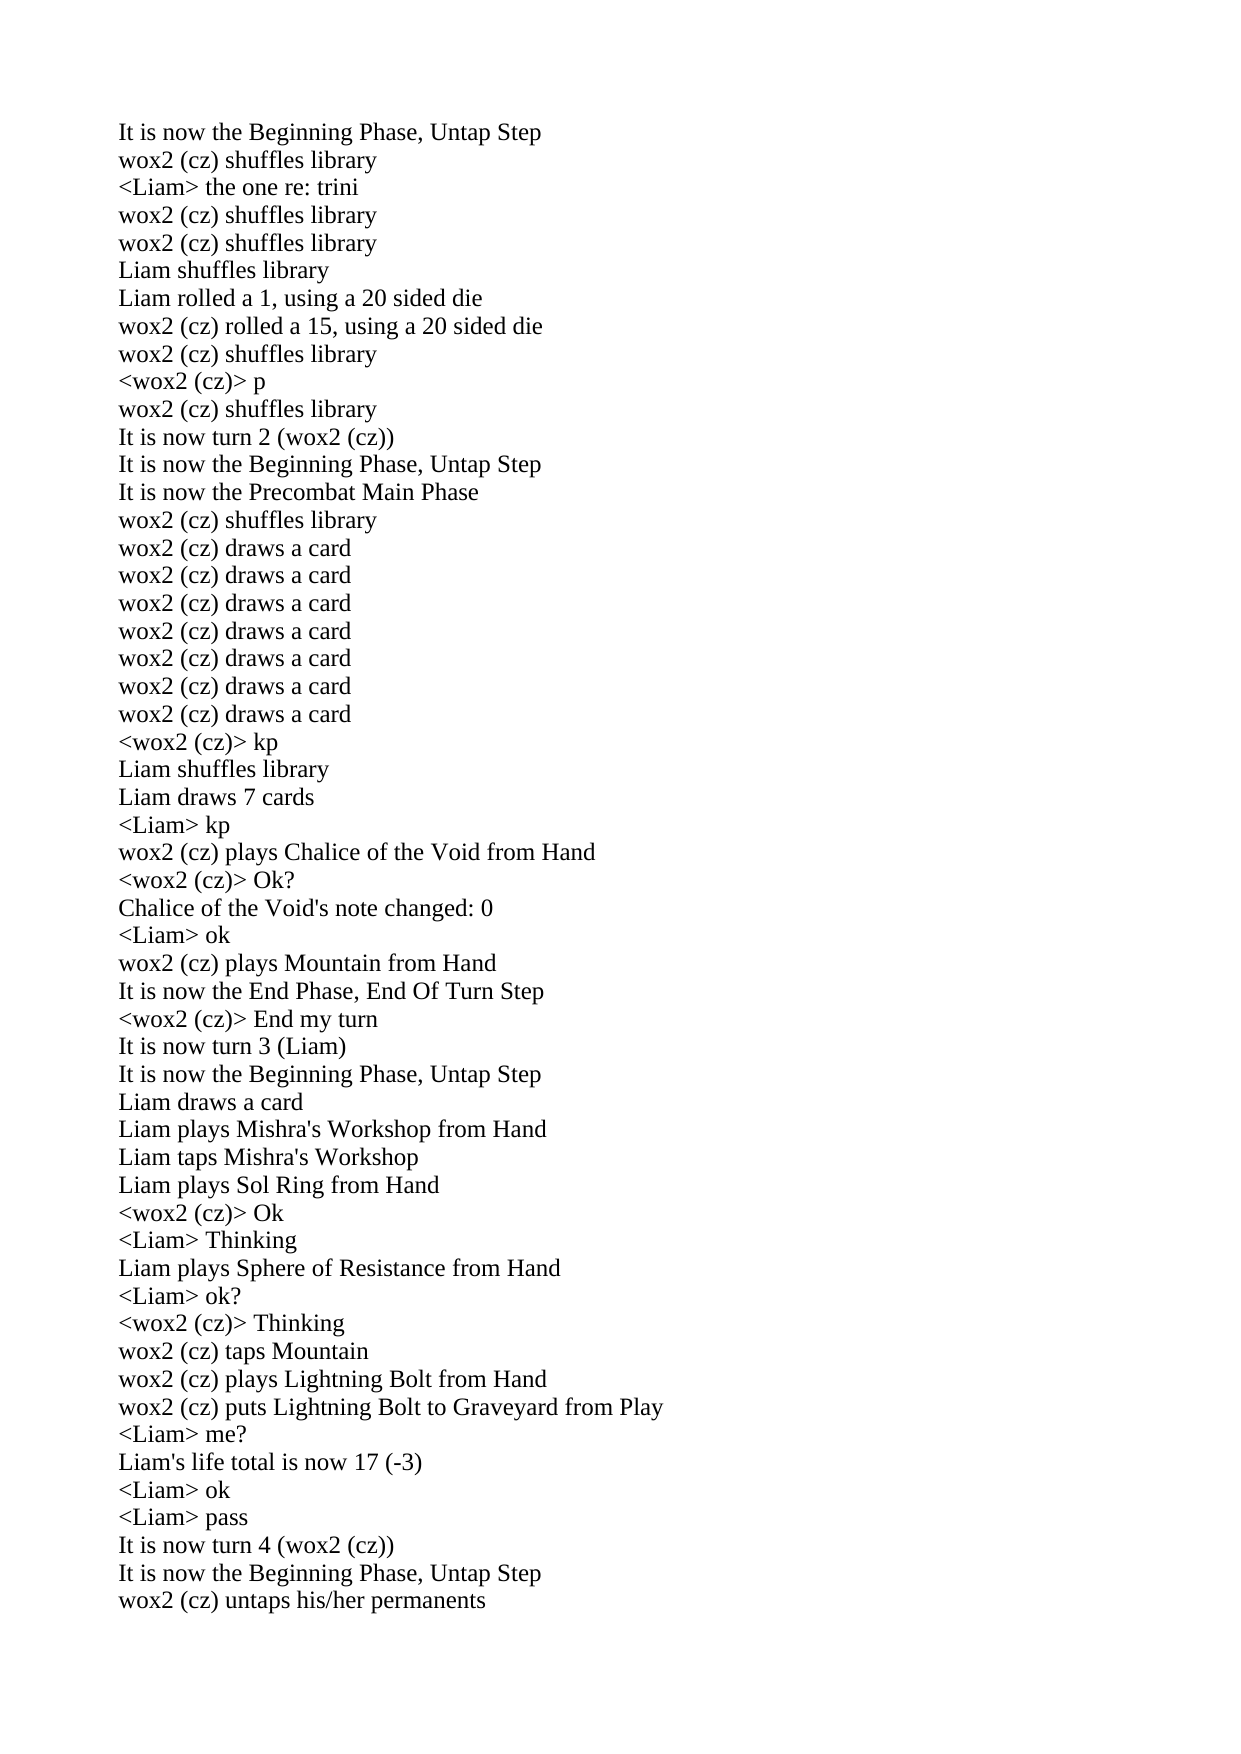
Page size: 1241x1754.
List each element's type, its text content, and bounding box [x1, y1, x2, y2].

text Liam's life total is now 17 (-3) [118, 1448, 1122, 1476]
text wox2 (cz) draws a card [118, 700, 1122, 728]
text It is now turn 3 (Liam) [118, 1032, 1122, 1060]
text <Liam> pass [118, 1503, 1122, 1531]
text It is now the Beginning Phase, Untap Step [118, 1060, 1122, 1088]
text wox2 (cz) shuffles library [118, 201, 1122, 229]
text wox2 (cz) shuffles library [118, 229, 1122, 257]
text wox2 (cz) taps Mountain [118, 1337, 1122, 1365]
text wox2 (cz) plays Chalice of the Void from Hand [118, 838, 1122, 866]
text It is now the Precombat Main Phase [118, 478, 1122, 506]
text <Liam> ok? [118, 1282, 1122, 1309]
text wox2 (cz) draws a card [118, 644, 1122, 672]
text wox2 (cz) draws a card [118, 534, 1122, 561]
text <wox2 (cz)> kp [118, 728, 1122, 755]
text wox2 (cz) shuffles library [118, 146, 1122, 173]
text wox2 (cz) plays Lightning Bolt from Hand [118, 1365, 1122, 1393]
text <Liam> the one re: trini [118, 173, 1122, 201]
text wox2 (cz) rolled a 15, using a 20 sided die [118, 312, 1122, 340]
text Liam shuffles library [118, 257, 1122, 284]
text <wox2 (cz)> Ok [118, 1199, 1122, 1226]
text wox2 (cz) puts Lightning Bolt to Graveyard from Play [118, 1393, 1122, 1420]
text It is now the Beginning Phase, Untap Step [118, 118, 1122, 146]
text It is now turn 2 (wox2 (cz)) [118, 423, 1122, 451]
text wox2 (cz) plays Mountain from Hand [118, 949, 1122, 977]
text <wox2 (cz)> End my turn [118, 1005, 1122, 1032]
text Liam plays Sphere of Resistance from Hand [118, 1254, 1122, 1282]
text It is now the Beginning Phase, Untap Step [118, 1559, 1122, 1587]
text wox2 (cz) draws a card [118, 561, 1122, 589]
text <wox2 (cz)> Ok? [118, 866, 1122, 894]
text wox2 (cz) shuffles library [118, 340, 1122, 367]
text Liam draws a card [118, 1088, 1122, 1116]
text wox2 (cz) shuffles library [118, 395, 1122, 423]
text Liam shuffles library [118, 755, 1122, 783]
text wox2 (cz) untaps his/her permanents [118, 1587, 1122, 1614]
text It is now the End Phase, End Of Turn Step [118, 977, 1122, 1005]
text <wox2 (cz)> p [118, 367, 1122, 395]
text <Liam> me? [118, 1420, 1122, 1448]
text <Liam> ok [118, 1476, 1122, 1503]
text <Liam> Thinking [118, 1226, 1122, 1254]
text wox2 (cz) shuffles library [118, 506, 1122, 534]
text Liam plays Mishra's Workshop from Hand [118, 1116, 1122, 1143]
text wox2 (cz) draws a card [118, 672, 1122, 700]
text Chalice of the Void's note changed: 0 [118, 894, 1122, 922]
text wox2 (cz) draws a card [118, 617, 1122, 644]
text Liam taps Mishra's Workshop [118, 1143, 1122, 1171]
text <wox2 (cz)> Thinking [118, 1309, 1122, 1337]
text It is now the Beginning Phase, Untap Step [118, 451, 1122, 478]
text wox2 (cz) draws a card [118, 589, 1122, 617]
text It is now turn 4 (wox2 (cz)) [118, 1531, 1122, 1559]
text <Liam> kp [118, 811, 1122, 838]
text Liam plays Sol Ring from Hand [118, 1171, 1122, 1199]
text Liam rolled a 1, using a 20 sided die [118, 284, 1122, 312]
text Liam draws 7 cards [118, 783, 1122, 811]
text <Liam> ok [118, 922, 1122, 949]
